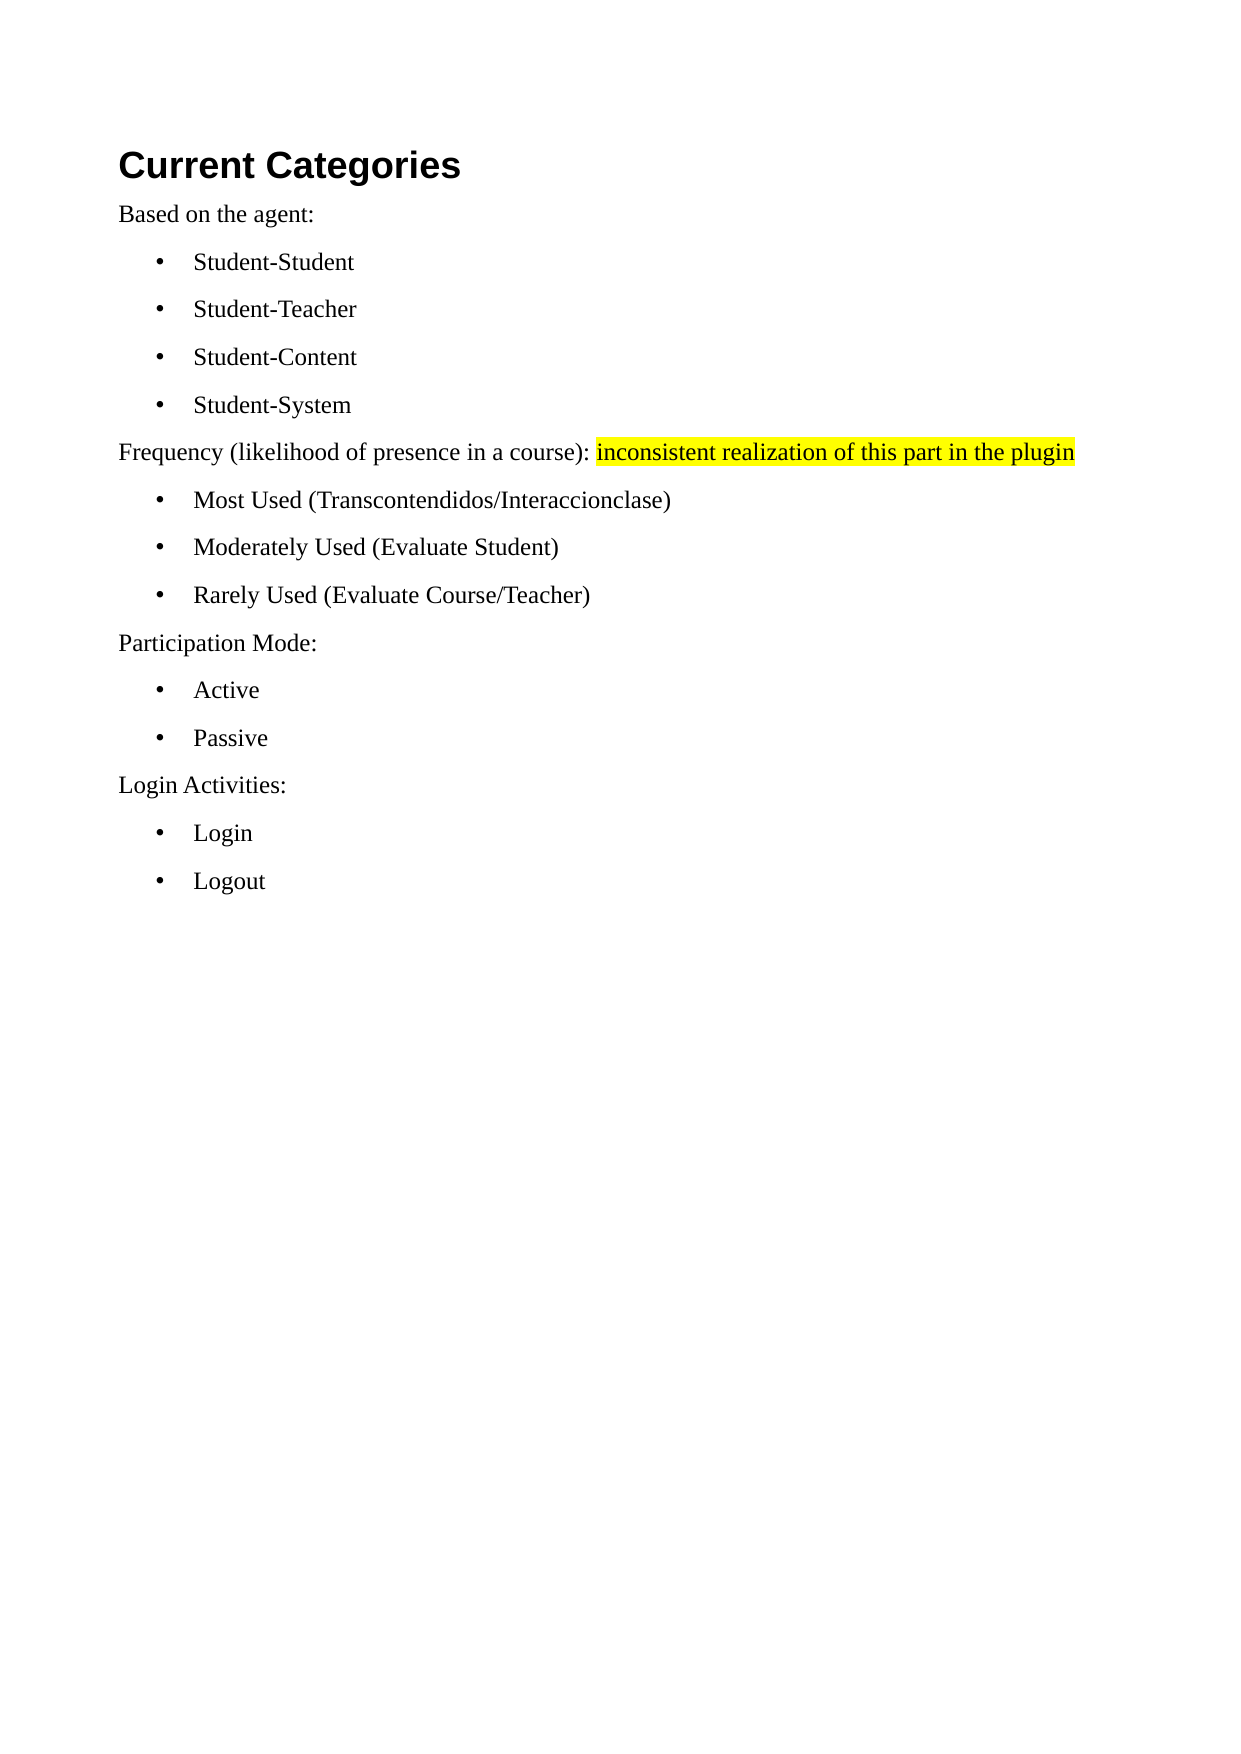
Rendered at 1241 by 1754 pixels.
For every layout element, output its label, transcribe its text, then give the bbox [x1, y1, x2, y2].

subtitle Current Categories [118, 143, 1122, 187]
list Active [156, 675, 1122, 704]
list Most Used (Transcontendidos/Interaccionclase) [156, 485, 1122, 514]
text Frequency (likelihood of presence in a course): inconsistent realization of this part in the plugin [118, 437, 1122, 466]
text Participation Mode: [118, 628, 1122, 656]
list Login [156, 818, 1122, 847]
text Based on the agent: [118, 199, 1122, 228]
list Student-Content [156, 342, 1122, 371]
list Student-Student [156, 247, 1122, 276]
list Moderately Used (Evaluate Student) [156, 532, 1122, 561]
text Login Activities: [118, 771, 1122, 799]
list Student-System [156, 390, 1122, 418]
list Passive [156, 723, 1122, 752]
list Student-Teacher [156, 294, 1122, 323]
list Logout [156, 866, 1122, 894]
list Rarely Used (Evaluate Course/Teacher) [156, 580, 1122, 609]
